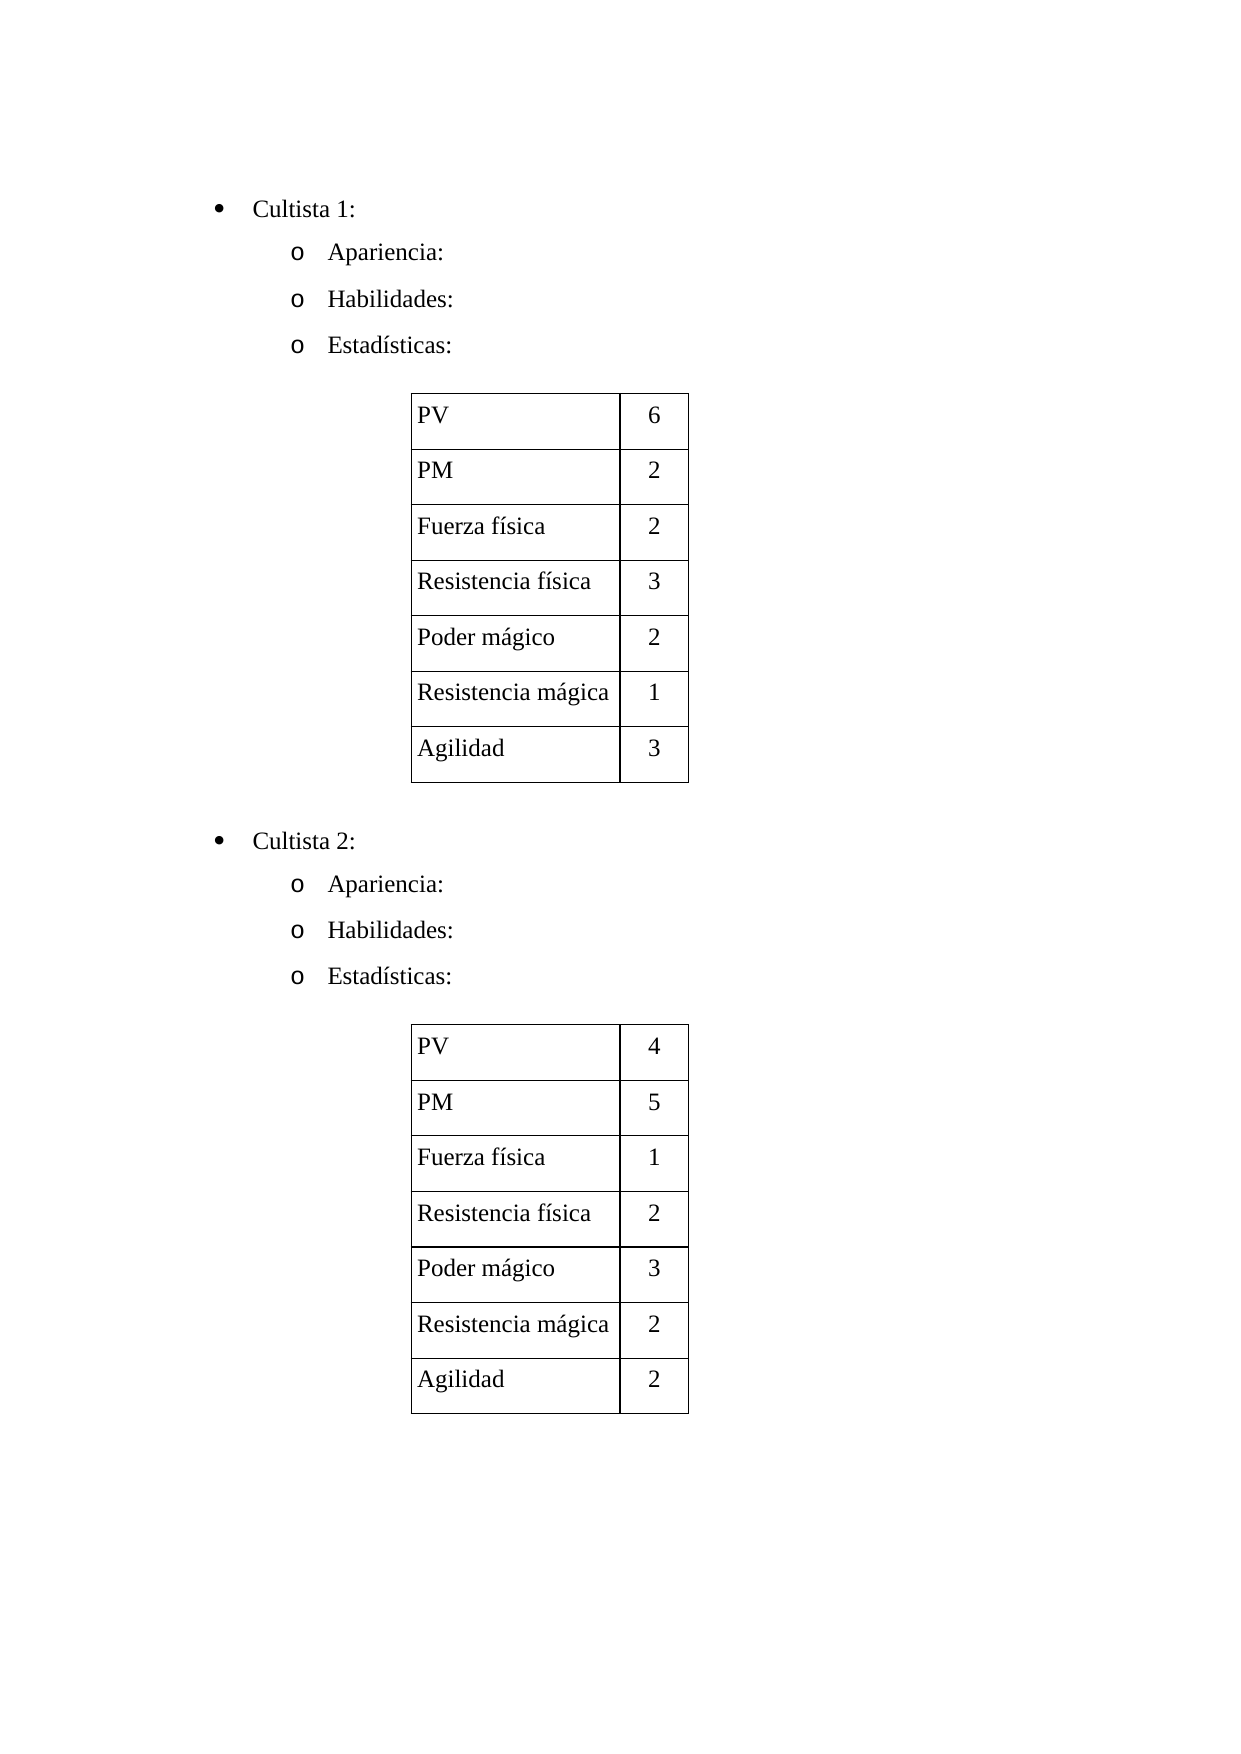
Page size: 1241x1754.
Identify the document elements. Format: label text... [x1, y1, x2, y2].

table_cell Fuerza física [412, 505, 619, 559]
list Estadísticas: [290, 961, 1063, 992]
table_cell Resistencia mágica [412, 672, 619, 726]
table_header PV [412, 1025, 619, 1080]
table_cell Poder mágico [412, 1248, 619, 1302]
table_cell Resistencia mágica [412, 1303, 619, 1357]
table_cell 5 [621, 1081, 688, 1135]
table_cell 2 [621, 616, 688, 671]
table_cell Agilidad [412, 1359, 619, 1413]
table_cell 2 [621, 450, 688, 504]
list Habilidades: [290, 915, 1063, 946]
list Apariencia: [290, 237, 1063, 268]
table_cell 3 [621, 727, 688, 782]
list Habilidades: [290, 284, 1063, 314]
table_cell PM [412, 1081, 619, 1135]
list Estadísticas: [290, 330, 1063, 361]
table_cell 2 [621, 1359, 688, 1413]
table_header 6 [621, 394, 688, 448]
table_cell 3 [621, 1248, 688, 1302]
table_cell Fuerza física [412, 1136, 619, 1191]
table_cell 3 [621, 561, 688, 615]
table_cell 2 [621, 1303, 688, 1357]
list Cultista 2: [215, 826, 1063, 854]
table_cell Poder mágico [412, 616, 619, 671]
table_cell Agilidad [412, 727, 619, 782]
table_cell PM [412, 450, 619, 504]
table_cell 2 [621, 505, 688, 559]
table_cell 2 [621, 1192, 688, 1246]
list Apariencia: [290, 869, 1063, 900]
table_header PV [412, 394, 619, 448]
table_cell 1 [621, 672, 688, 726]
list Cultista 1: [215, 194, 1063, 223]
table_cell Resistencia física [412, 1192, 619, 1246]
table_cell 1 [621, 1136, 688, 1191]
table_cell Resistencia física [412, 561, 619, 615]
table_header 4 [621, 1025, 688, 1080]
